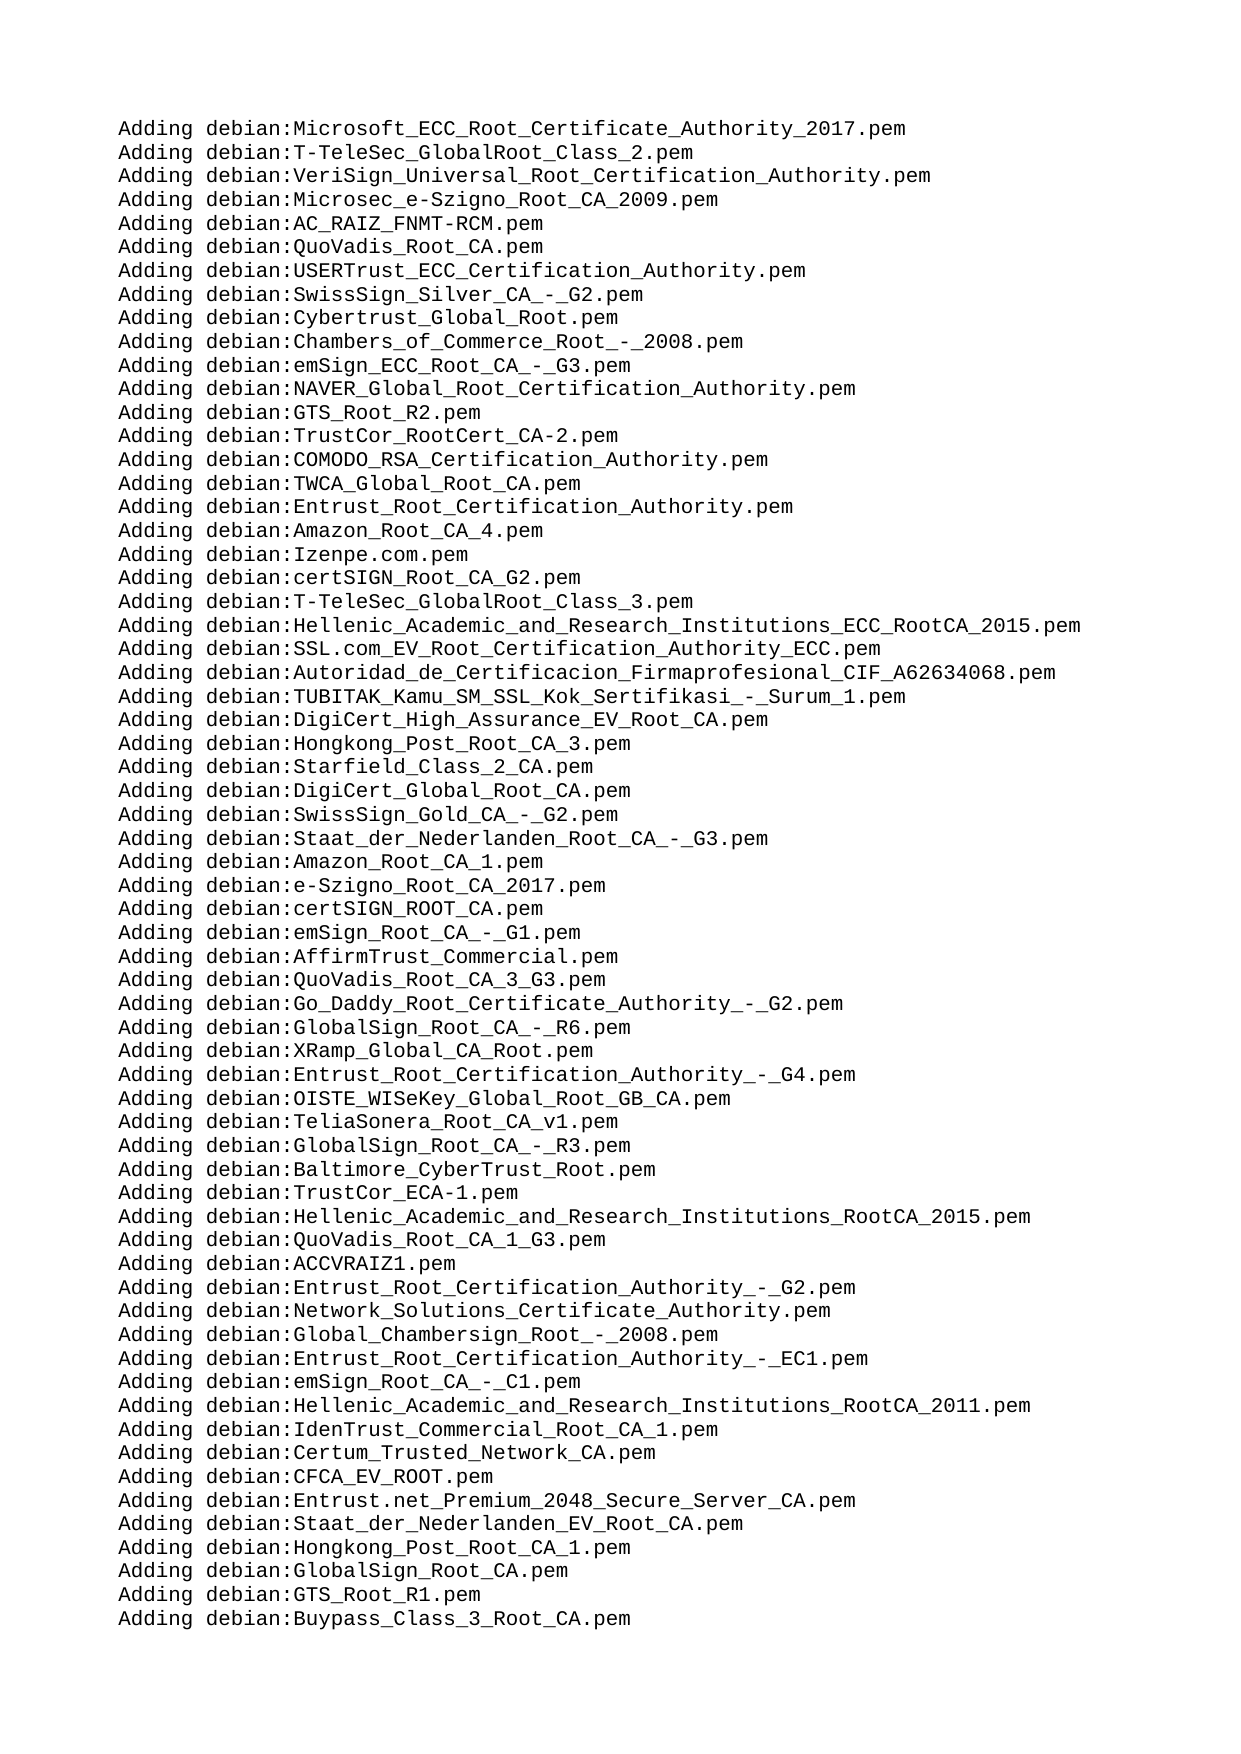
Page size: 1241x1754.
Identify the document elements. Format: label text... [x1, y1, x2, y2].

text Adding debian:Staat_der_Nederlanden_EV_Root_CA.pem [118, 1513, 1122, 1537]
text Adding debian:Entrust_Root_Certification_Authority_-_G2.pem [118, 1277, 1122, 1300]
text Adding debian:NAVER_Global_Root_Certification_Authority.pem [118, 378, 1122, 402]
text Adding debian:GlobalSign_Root_CA.pem [118, 1561, 1122, 1584]
text Adding debian:TUBITAK_Kamu_SM_SSL_Kok_Sertifikasi_-_Surum_1.pem [118, 686, 1122, 709]
text Adding debian:emSign_Root_CA_-_G1.pem [118, 922, 1122, 946]
text Adding debian:T-TeleSec_GlobalRoot_Class_2.pem [118, 142, 1122, 165]
text Adding debian:Entrust_Root_Certification_Authority_-_EC1.pem [118, 1348, 1122, 1371]
text Adding debian:SwissSign_Gold_CA_-_G2.pem [118, 804, 1122, 827]
text Adding debian:Autoridad_de_Certificacion_Firmaprofesional_CIF_A62634068.pem [118, 662, 1122, 686]
text Adding debian:DigiCert_High_Assurance_EV_Root_CA.pem [118, 709, 1122, 733]
text Adding debian:AC_RAIZ_FNMT-RCM.pem [118, 213, 1122, 236]
text Adding debian:T-TeleSec_GlobalRoot_Class_3.pem [118, 591, 1122, 615]
text Adding debian:AffirmTrust_Commercial.pem [118, 946, 1122, 969]
text Adding debian:Microsoft_ECC_Root_Certificate_Authority_2017.pem [118, 118, 1122, 142]
text Adding debian:QuoVadis_Root_CA_1_G3.pem [118, 1229, 1122, 1253]
text Adding debian:Global_Chambersign_Root_-_2008.pem [118, 1324, 1122, 1348]
text Adding debian:emSign_ECC_Root_CA_-_G3.pem [118, 354, 1122, 378]
text Adding debian:Entrust.net_Premium_2048_Secure_Server_CA.pem [118, 1489, 1122, 1513]
text Adding debian:TeliaSonera_Root_CA_v1.pem [118, 1111, 1122, 1135]
text Adding debian:QuoVadis_Root_CA_3_G3.pem [118, 969, 1122, 993]
text Adding debian:SwissSign_Silver_CA_-_G2.pem [118, 284, 1122, 307]
text Adding debian:USERTrust_ECC_Certification_Authority.pem [118, 260, 1122, 284]
text Adding debian:Hongkong_Post_Root_CA_3.pem [118, 733, 1122, 757]
text Adding debian:QuoVadis_Root_CA.pem [118, 236, 1122, 260]
text Adding debian:e-Szigno_Root_CA_2017.pem [118, 875, 1122, 898]
text Adding debian:Hellenic_Academic_and_Research_Institutions_RootCA_2015.pem [118, 1206, 1122, 1229]
text Adding debian:DigiCert_Global_Root_CA.pem [118, 780, 1122, 804]
text Adding debian:VeriSign_Universal_Root_Certification_Authority.pem [118, 165, 1122, 189]
text Adding debian:Go_Daddy_Root_Certificate_Authority_-_G2.pem [118, 993, 1122, 1017]
text Adding debian:Baltimore_CyberTrust_Root.pem [118, 1158, 1122, 1182]
text Adding debian:Chambers_of_Commerce_Root_-_2008.pem [118, 331, 1122, 354]
text Adding debian:COMODO_RSA_Certification_Authority.pem [118, 449, 1122, 473]
text Adding debian:CFCA_EV_ROOT.pem [118, 1466, 1122, 1489]
text Adding debian:Hellenic_Academic_and_Research_Institutions_RootCA_2011.pem [118, 1395, 1122, 1419]
text Adding debian:Starfield_Class_2_CA.pem [118, 757, 1122, 780]
text Adding debian:GTS_Root_R1.pem [118, 1584, 1122, 1608]
text Adding debian:Amazon_Root_CA_1.pem [118, 851, 1122, 875]
text Adding debian:OISTE_WISeKey_Global_Root_GB_CA.pem [118, 1088, 1122, 1111]
text Adding debian:Amazon_Root_CA_4.pem [118, 520, 1122, 544]
text Adding debian:emSign_Root_CA_-_C1.pem [118, 1371, 1122, 1395]
text Adding debian:Hellenic_Academic_and_Research_Institutions_ECC_RootCA_2015.pem [118, 615, 1122, 638]
text Adding debian:TrustCor_RootCert_CA-2.pem [118, 426, 1122, 449]
text Adding debian:XRamp_Global_CA_Root.pem [118, 1040, 1122, 1064]
text Adding debian:TrustCor_ECA-1.pem [118, 1182, 1122, 1206]
text Adding debian:IdenTrust_Commercial_Root_CA_1.pem [118, 1419, 1122, 1442]
text Adding debian:SSL.com_EV_Root_Certification_Authority_ECC.pem [118, 638, 1122, 662]
text Adding debian:Certum_Trusted_Network_CA.pem [118, 1442, 1122, 1466]
text Adding debian:GTS_Root_R2.pem [118, 402, 1122, 426]
text Adding debian:GlobalSign_Root_CA_-_R6.pem [118, 1017, 1122, 1040]
text Adding debian:Microsec_e-Szigno_Root_CA_2009.pem [118, 189, 1122, 213]
text Adding debian:Entrust_Root_Certification_Authority_-_G4.pem [118, 1064, 1122, 1088]
text Adding debian:Staat_der_Nederlanden_Root_CA_-_G3.pem [118, 827, 1122, 851]
text Adding debian:Cybertrust_Global_Root.pem [118, 307, 1122, 331]
text Adding debian:certSIGN_ROOT_CA.pem [118, 898, 1122, 922]
text Adding debian:Izenpe.com.pem [118, 544, 1122, 567]
text Adding debian:Entrust_Root_Certification_Authority.pem [118, 496, 1122, 520]
text Adding debian:GlobalSign_Root_CA_-_R3.pem [118, 1135, 1122, 1158]
text Adding debian:Hongkong_Post_Root_CA_1.pem [118, 1537, 1122, 1561]
text Adding debian:ACCVRAIZ1.pem [118, 1253, 1122, 1277]
text Adding debian:Buypass_Class_3_Root_CA.pem [118, 1608, 1122, 1631]
text Adding debian:TWCA_Global_Root_CA.pem [118, 473, 1122, 496]
text Adding debian:certSIGN_Root_CA_G2.pem [118, 567, 1122, 591]
text Adding debian:Network_Solutions_Certificate_Authority.pem [118, 1300, 1122, 1324]
